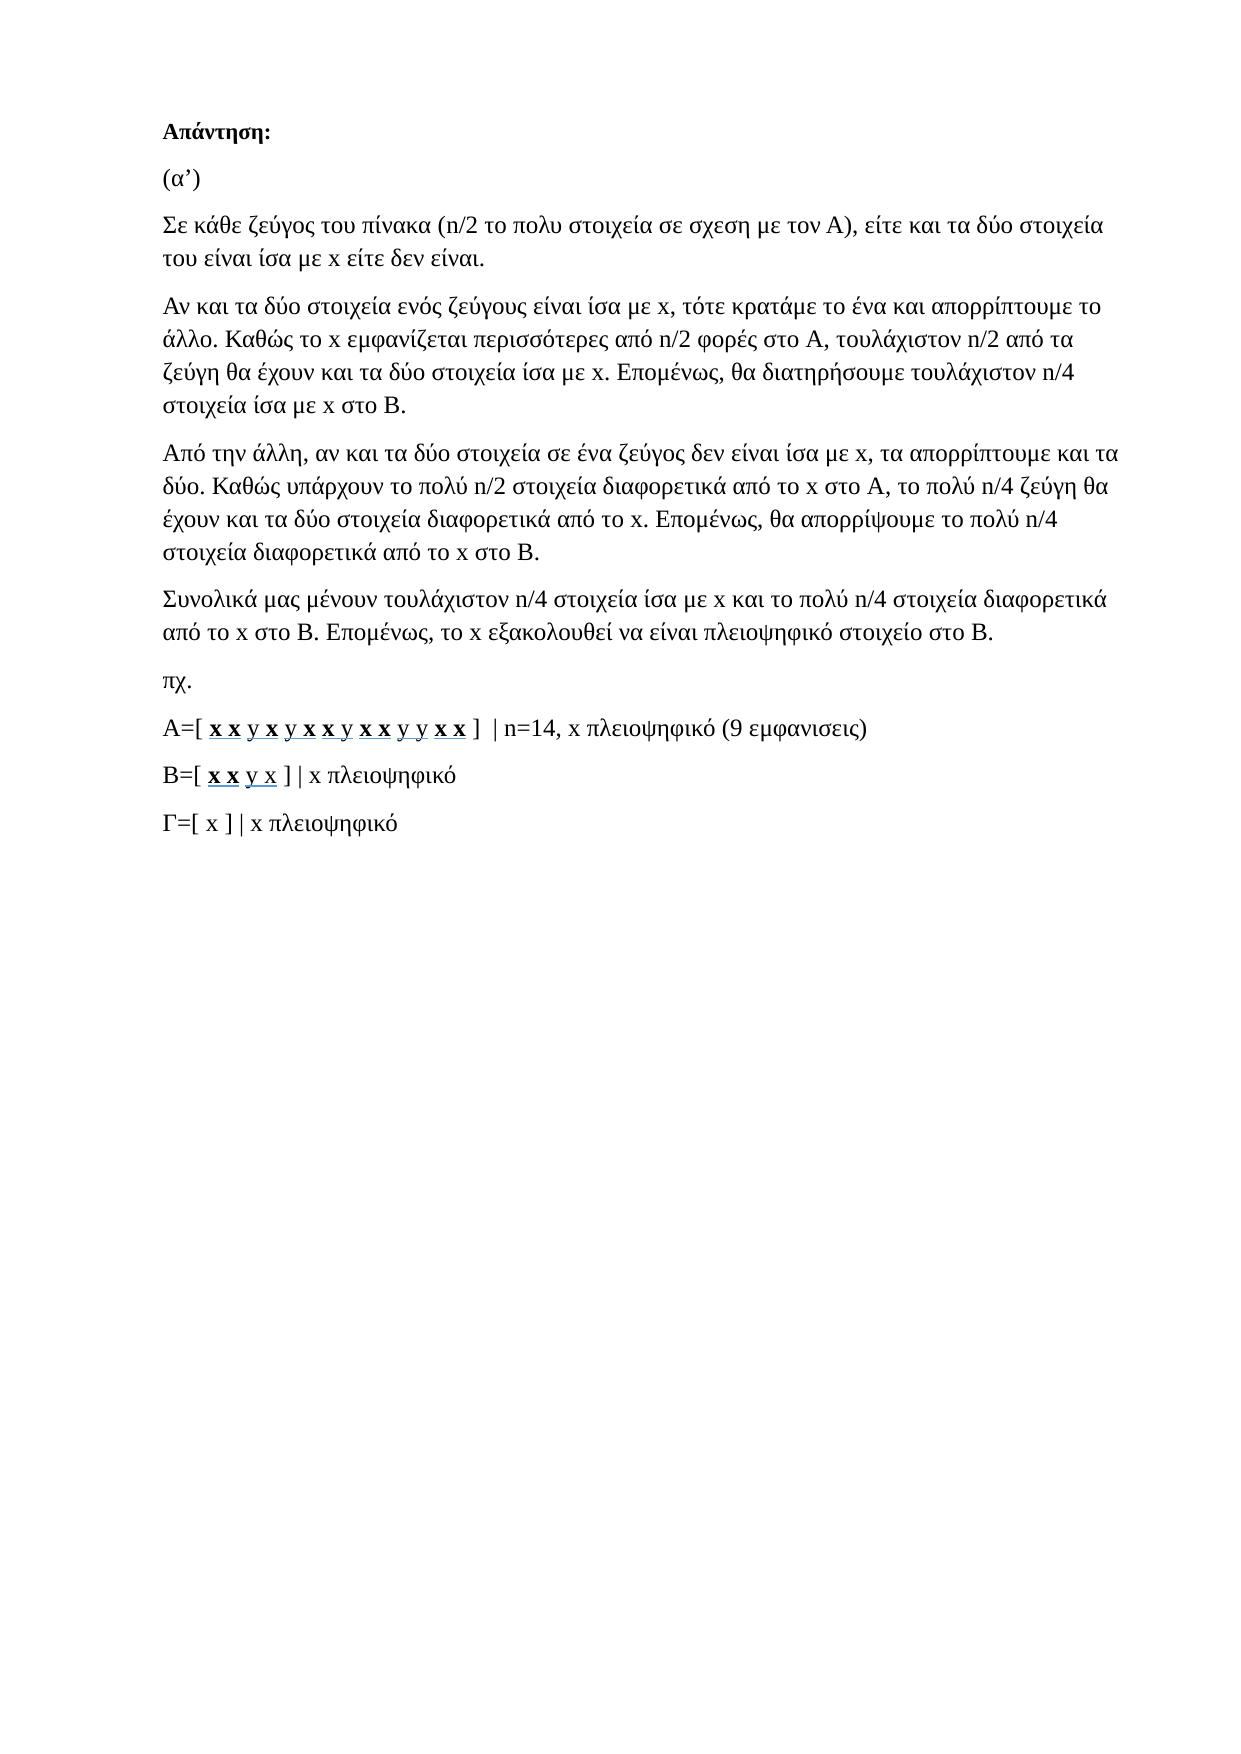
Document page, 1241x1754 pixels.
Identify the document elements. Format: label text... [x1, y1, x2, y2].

text Συνολικά μας μένουν τουλάχιστον n/4 στοιχεία ίσα με x και το πολύ n/4 στοιχεία διαφορετικά από το x στο B. Επομένως, το x εξακολουθεί να είναι πλειοψηφικό στοιχείο στο B. [162, 584, 1122, 646]
text Σε κάθε ζεύγος του πίνακα (n/2 το πολυ στοιχεία σε σχεση με τον Α), είτε και τα δύο στοιχεία του είναι ίσα με x είτε δεν είναι. [162, 211, 1122, 272]
text Από την άλλη, αν και τα δύο στοιχεία σε ένα ζεύγος δεν είναι ίσα με x, τα απορρίπτουμε και τα δύο. Καθώς υπάρχουν το πολύ n/2 στοιχεία διαφορετικά από το x στο A, το πολύ n/4 ζεύγη θα έχουν και τα δύο στοιχεία διαφορετικά από το x. Επομένως, θα απορρίψουμε το πολύ n/4 στοιχεία διαφορετικά από το x στο B. [162, 438, 1122, 566]
text πχ. [162, 665, 1122, 694]
text B=[ x x y x ] | x πλειοψηφικό [162, 760, 1122, 789]
text Α=[ x x y x y x x y x x y y x x ] | n=14, x πλειοψηφικό (9 εμφανισεις) [162, 713, 1122, 741]
text Γ=[ x ] | x πλειοψηφικό [162, 808, 1122, 837]
text Αν και τα δύο στοιχεία ενός ζεύγους είναι ίσα με x, τότε κρατάμε το ένα και απορρίπτουμε το άλλο. Καθώς το x εμφανίζεται περισσότερες από n/2 φορές στο A, τουλάχιστον n/2 από τα ζεύγη θα έχουν και τα δύο στοιχεία ίσα με x. Επομένως, θα διατηρήσουμε τουλάχιστον n/4 στοιχεία ίσα με x στο B. [162, 291, 1122, 419]
text Απάντηση: [162, 118, 1122, 144]
text (α’) [162, 163, 1122, 192]
